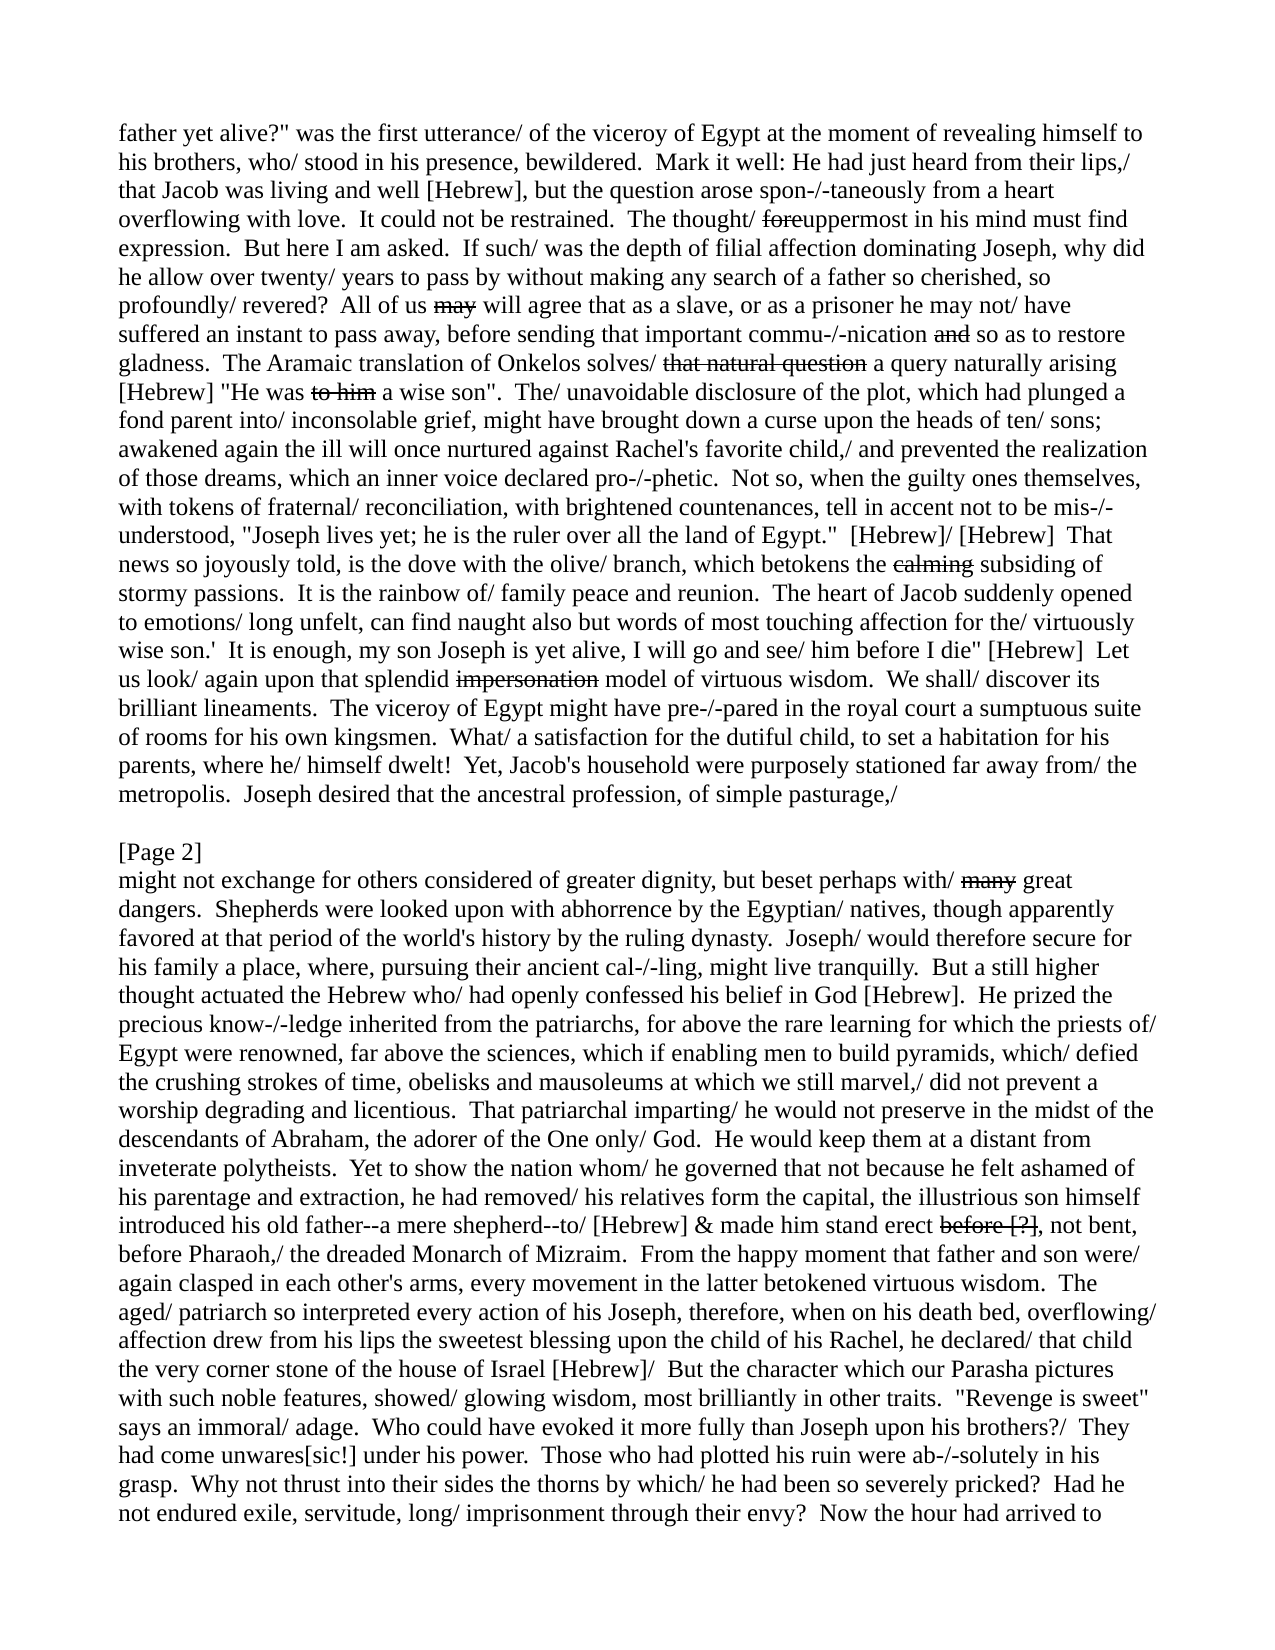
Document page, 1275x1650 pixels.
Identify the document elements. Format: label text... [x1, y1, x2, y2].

text father yet alive?" was the first utterance/ of the viceroy of Egypt at the moment of revealing himself to his brothers, who/ stood in his presence, bewildered. Mark it well: He had just heard from their lips,/ that Jacob was living and well [Hebrew], but the question arose spon-/-taneously from a heart overflowing with love. It could not be restrained. The thought/ foreuppermost in his mind must find expression. But here I am asked. If such/ was the depth of filial affection dominating Joseph, why did he allow over twenty/ years to pass by without making any search of a father so cherished, so profoundly/ revered? All of us may will agree that as a slave, or as a prisoner he may not/ have suffered an instant to pass away, before sending that important commu-/-nication and so as to restore gladness. The Aramaic translation of Onkelos solves/ that natural question a query naturally arising [Hebrew] "He was to him a wise son". The/ unavoidable disclosure of the plot, which had plunged a fond parent into/ inconsolable grief, might have brought down a curse upon the heads of ten/ sons; awakened again the ill will once nurtured against Rachel's favorite child,/ and prevented the realization of those dreams, which an inner voice declared pro-/-phetic. Not so, when the guilty ones themselves, with tokens of fraternal/ reconciliation, with brightened countenances, tell in accent not to be mis-/-understood, "Joseph lives yet; he is the ruler over all the land of Egypt." [Hebrew]/ [Hebrew] That news so joyously told, is the dove with the olive/ branch, which betokens the calming subsiding of stormy passions. It is the rainbow of/ family peace and reunion. The heart of Jacob suddenly opened to emotions/ long unfelt, can find naught also but words of most touching affection for the/ virtuously wise son.' It is enough, my son Joseph is yet alive, I will go and see/ him before I die" [Hebrew] Let us look/ again upon that splendid impersonation model of virtuous wisdom. We shall/ discover its brilliant lineaments. The viceroy of Egypt might have pre-/-pared in the royal court a sumptuous suite of rooms for his own kingsmen. What/ a satisfaction for the dutiful child, to set a habitation for his parents, where he/ himself dwelt! Yet, Jacob's household were purposely stationed far away from/ the metropolis. Joseph desired that the ancestral profession, of simple pasturage,/ [118, 118, 1157, 808]
text might not exchange for others considered of greater dignity, but beset perhaps with/ many great dangers. Shepherds were looked upon with abhorrence by the Egyptian/ natives, though apparently favored at that period of the world's history by the ruling dynasty. Joseph/ would therefore secure for his family a place, where, pursuing their ancient cal-/-ling, might live tranquilly. But a still higher thought actuated the Hebrew who/ had openly confessed his belief in God [Hebrew]. He prized the precious know-/-ledge inherited from the patriarchs, for above the rare learning for which the priests of/ Egypt were renowned, far above the sciences, which if enabling men to build pyramids, which/ defied the crushing strokes of time, obelisks and mausoleums at which we still marvel,/ did not prevent a worship degrading and licentious. That patriarchal imparting/ he would not preserve in the midst of the descendants of Abraham, the adorer of the One only/ God. He would keep them at a distant from inveterate polytheists. Yet to show the nation whom/ he governed that not because he felt ashamed of his parentage and extraction, he had removed/ his relatives form the capital, the illustrious son himself introduced his old father--a mere shepherd--to/ [Hebrew] & made him stand erect before [?], not bent, before Pharaoh,/ the dreaded Monarch of Mizraim. From the happy moment that father and son were/ again clasped in each other's arms, every movement in the latter betokened virtuous wisdom. The aged/ patriarch so interpreted every action of his Joseph, therefore, when on his death bed, overflowing/ affection drew from his lips the sweetest blessing upon the child of his Rachel, he declared/ that child the very corner stone of the house of Israel [Hebrew]/ But the character which our Parasha pictures with such noble features, showed/ glowing wisdom, most brilliantly in other traits. "Revenge is sweet" says an immoral/ adage. Who could have evoked it more fully than Joseph upon his brothers?/ They had come unwares[sic!] under his power. Those who had plotted his ruin were ab-/-solutely in his grasp. Why not thrust into their sides the thorns by which/ he had been so severely pricked? Had he not endured exile, servitude, long/ imprisonment through their envy? Now the hour had arrived to [118, 866, 1157, 1527]
text [Page 2] [118, 837, 1157, 866]
